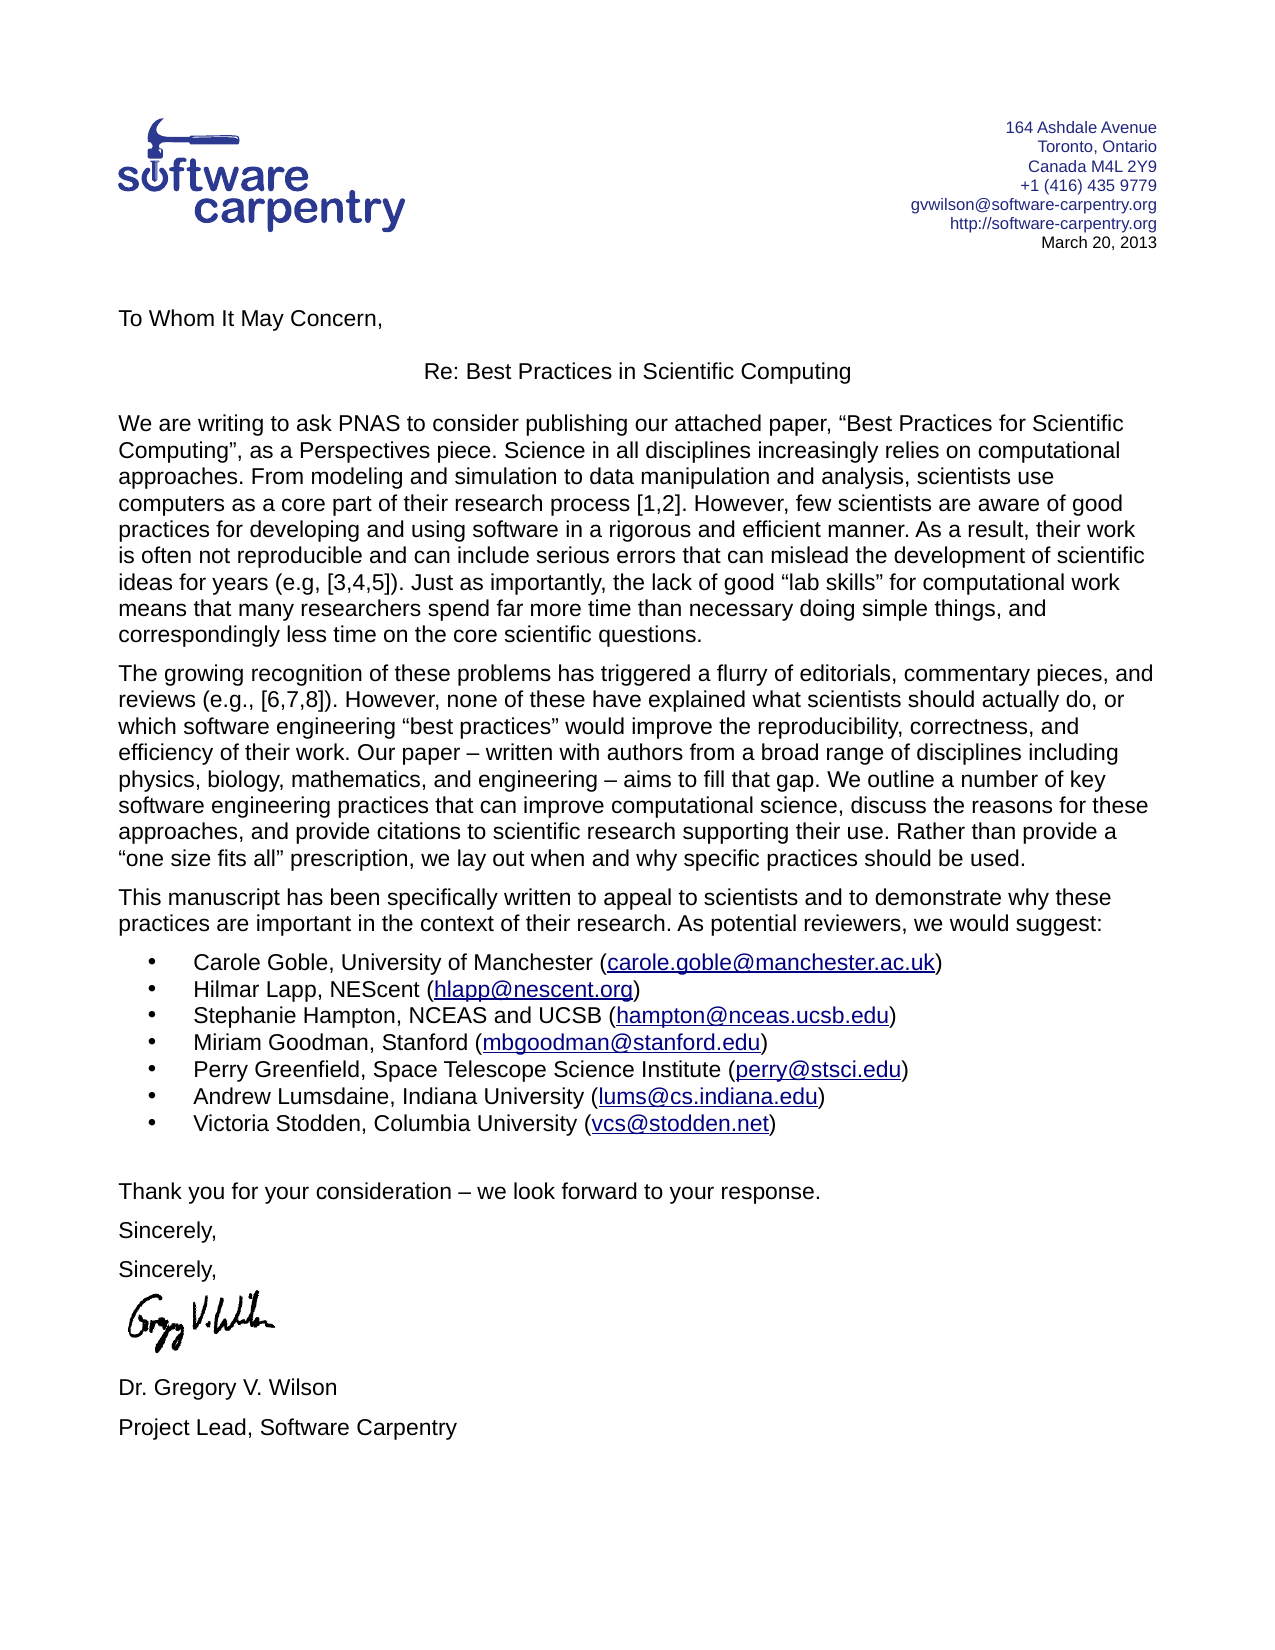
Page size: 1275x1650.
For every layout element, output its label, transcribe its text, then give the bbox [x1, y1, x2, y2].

text The growing recognition of these problems has triggered a flurry of editorials, commentary pieces, and reviews (e.g., [6,7,8]). However, none of these have explained what scientists should actually do, or which software engineering “best practices” would improve the reproducibility, correctness, and efficiency of their work. Our paper – written with authors from a broad range of disciplines including physics, biology, mathematics, and engineering – aims to fill that gap. We outline a number of key software engineering practices that can improve computational science, discuss the reasons for these approaches, and provide citations to scientific research supporting their use. Rather than provide a “one size fits all” prescription, we lay out when and why specific practices should be used. [118, 660, 1157, 871]
text http://software-carpentry.org [390, 214, 1157, 233]
text Sincerely, [118, 1256, 1157, 1282]
text Thank you for your consideration – we look forward to your response. [118, 1178, 1157, 1204]
text [118, 137, 152, 156]
text [271, 214, 390, 233]
list Stephanie Hampton, NCEAS and UCSB (hampton@nceas.ucsb.edu) [148, 1002, 1157, 1029]
text [118, 214, 269, 233]
list Hilmar Lapp, NEScent (hlapp@nescent.org) [148, 976, 1157, 1002]
text To Whom It May Concern, [118, 305, 1157, 331]
text This manuscript has been specifically written to appeal to scientists and to demonstrate why these practices are important in the context of their research. As potential reviewers, we would suggest: [118, 883, 1157, 936]
text Canada M4L 2Y9 [118, 156, 1157, 176]
list Perry Greenfield, Space Telescope Science Institute (perry@stsci.edu) [148, 1056, 1157, 1083]
text +1 (416) 435 9779 [118, 176, 1157, 195]
text Re: Best Practices in Scientific Computing [118, 358, 1157, 384]
picture [123, 1284, 286, 1357]
text gvwilson@software-carpentry.org [356, 195, 1157, 214]
text [118, 118, 159, 137]
text [118, 195, 349, 214]
text Toronto, Ontario [160, 137, 1157, 156]
text March 20, 2013 [118, 233, 1157, 252]
text We are writing to ask PNAS to consider publishing our attached paper, “Best Practices for Scientific Computing”, as a Perspectives piece. Science in all disciplines increasingly relies on computational approaches. From modeling and simulation to data manipulation and analysis, scientists use computers as a core part of their research process [1,2]. However, few scientists are aware of good practices for developing and using software in a rigorous and efficient manner. As a result, their work is often not reproducible and can include serious errors that can mislead the development of scientific ideas for years (e.g, [3,4,5]). Just as importantly, the lack of good “lab skills” for computational work means that many researchers spend far more time than necessary doing simple things, and correspondingly less time on the core scientific questions. [118, 410, 1157, 648]
text Sincerely, [118, 1217, 1157, 1243]
list Andrew Lumsdaine, Indiana University (lums@cs.indiana.edu) [148, 1083, 1157, 1110]
text Dr. Gregory V. Wilson [118, 1374, 1157, 1401]
list Miriam Goodman, Stanford (mbgoodman@stanford.edu) [148, 1029, 1157, 1056]
list Carole Goble, University of Manchester (carole.goble@manchester.ac.uk) [148, 949, 1157, 976]
text Project Lead, Software Carpentry [118, 1414, 1157, 1440]
list Victoria Stodden, Columbia University (vcs@stodden.net) [148, 1110, 1157, 1137]
text 164 Ashdale Avenue [157, 118, 1157, 137]
